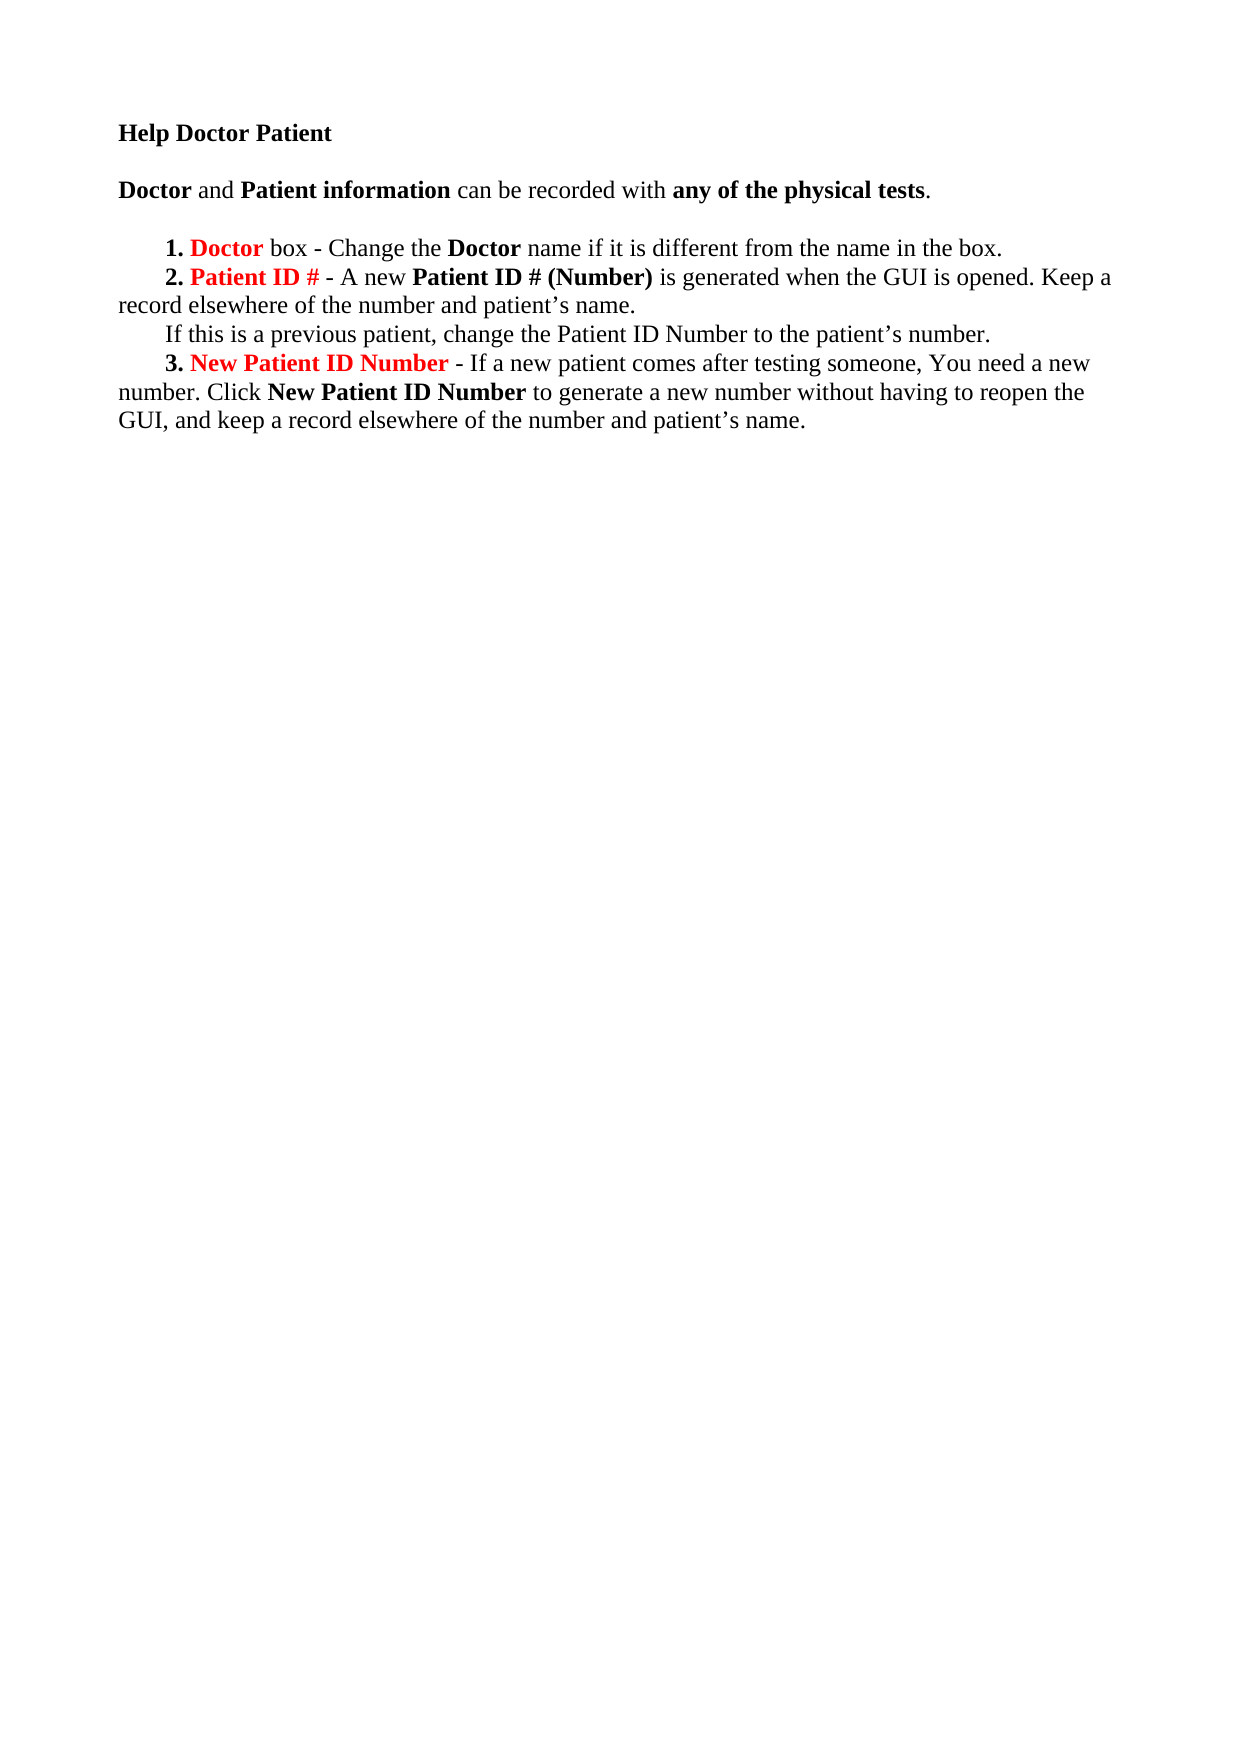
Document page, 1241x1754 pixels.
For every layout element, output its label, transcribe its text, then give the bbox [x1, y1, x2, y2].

text Doctor and Patient information can be recorded with any of the physical tests. [118, 176, 1122, 204]
text 3. New Patient ID Number - If a new patient comes after testing someone, You need a new number. Click New Patient ID Number to generate a new number without having to reopen the GUI, and keep a record elsewhere of the number and patient’s name. [118, 348, 1122, 434]
text If this is a previous patient, change the Patient ID Number to the patient’s number. [118, 319, 1122, 348]
text Help Doctor Patient [118, 118, 1122, 147]
text 1. Doctor box - Change the Doctor name if it is different from the name in the box. [118, 233, 1122, 262]
text 2. Patient ID # - A new Patient ID # (Number) is generated when the GUI is opened. Keep a record elsewhere of the number and patient’s name. [118, 262, 1122, 319]
